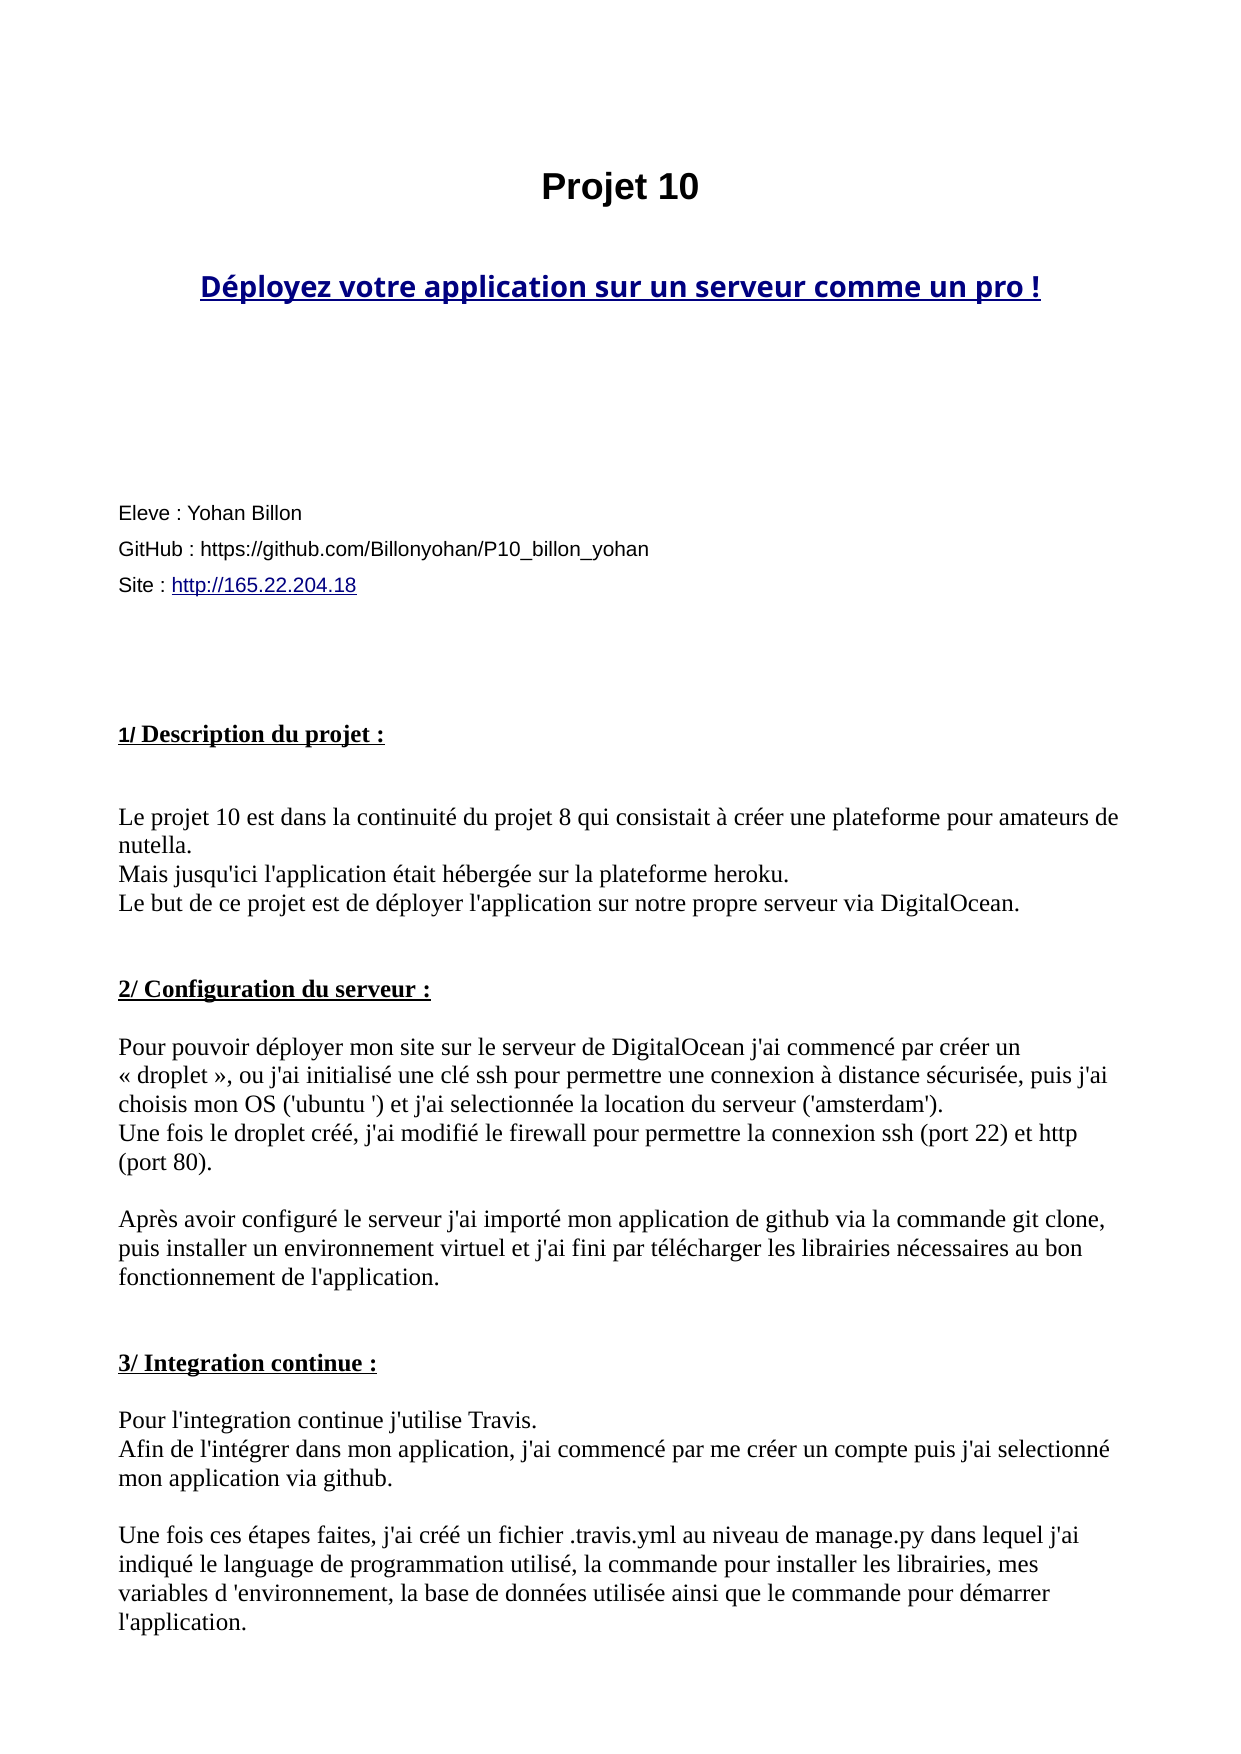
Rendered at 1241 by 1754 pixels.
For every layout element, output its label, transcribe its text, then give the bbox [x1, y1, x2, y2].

text 1/ Description du projet : [118, 719, 1122, 748]
text Mais jusqu'ici l'application était hébergée sur la plateforme heroku. [118, 859, 1122, 888]
text Eleve : Yohan Billon [118, 500, 1122, 524]
text Le but de ce projet est de déployer l'application sur notre propre serveur via DigitalOcean. [118, 888, 1122, 917]
text Pour l'integration continue j'utilise Travis. [118, 1405, 1122, 1434]
text Une fois le droplet créé, j'ai modifié le firewall pour permettre la connexion ssh (port 22) et http (port 80). [118, 1118, 1122, 1175]
text GitHub : https://github.com/Billonyohan/P10_billon_yohan [118, 537, 1122, 561]
text Pour pouvoir déployer mon site sur le serveur de DigitalOcean j'ai commencé par créer un « droplet », ou j'ai initialisé une clé ssh pour permettre une connexion à distance sécurisée, puis j'ai choisis mon OS ('ubuntu ') et j'ai selectionnée la location du serveur ('amsterdam'). [118, 1032, 1122, 1118]
text Le projet 10 est dans la continuité du projet 8 qui consistait à créer une plateforme pour amateurs de nutella. [118, 802, 1122, 859]
text Une fois ces étapes faites, j'ai créé un fichier .travis.yml au niveau de manage.py dans lequel j'ai indiqué le language de programmation utilisé, la commande pour installer les librairies, mes variables d 'environnement, la base de données utilisée ainsi que le commande pour démarrer l'application. [118, 1520, 1122, 1635]
text Afin de l'intégrer dans mon application, j'ai commencé par me créer un compte puis j'ai selectionné mon application via github. [118, 1434, 1122, 1492]
text Après avoir configuré le serveur j'ai importé mon application de github via la commande git clone, puis installer un environnement virtuel et j'ai fini par télécharger les librairies nécessaires au bon fonctionnement de l'application. [118, 1204, 1122, 1290]
text Projet 10 [118, 164, 1122, 207]
text Site : http://165.22.204.18 [118, 573, 1122, 597]
text Déployez votre application sur un serveur comme un pro ! [118, 266, 1122, 306]
text 2/ Configuration du serveur : [118, 974, 1122, 1003]
text 3/ Integration continue : [118, 1348, 1122, 1377]
